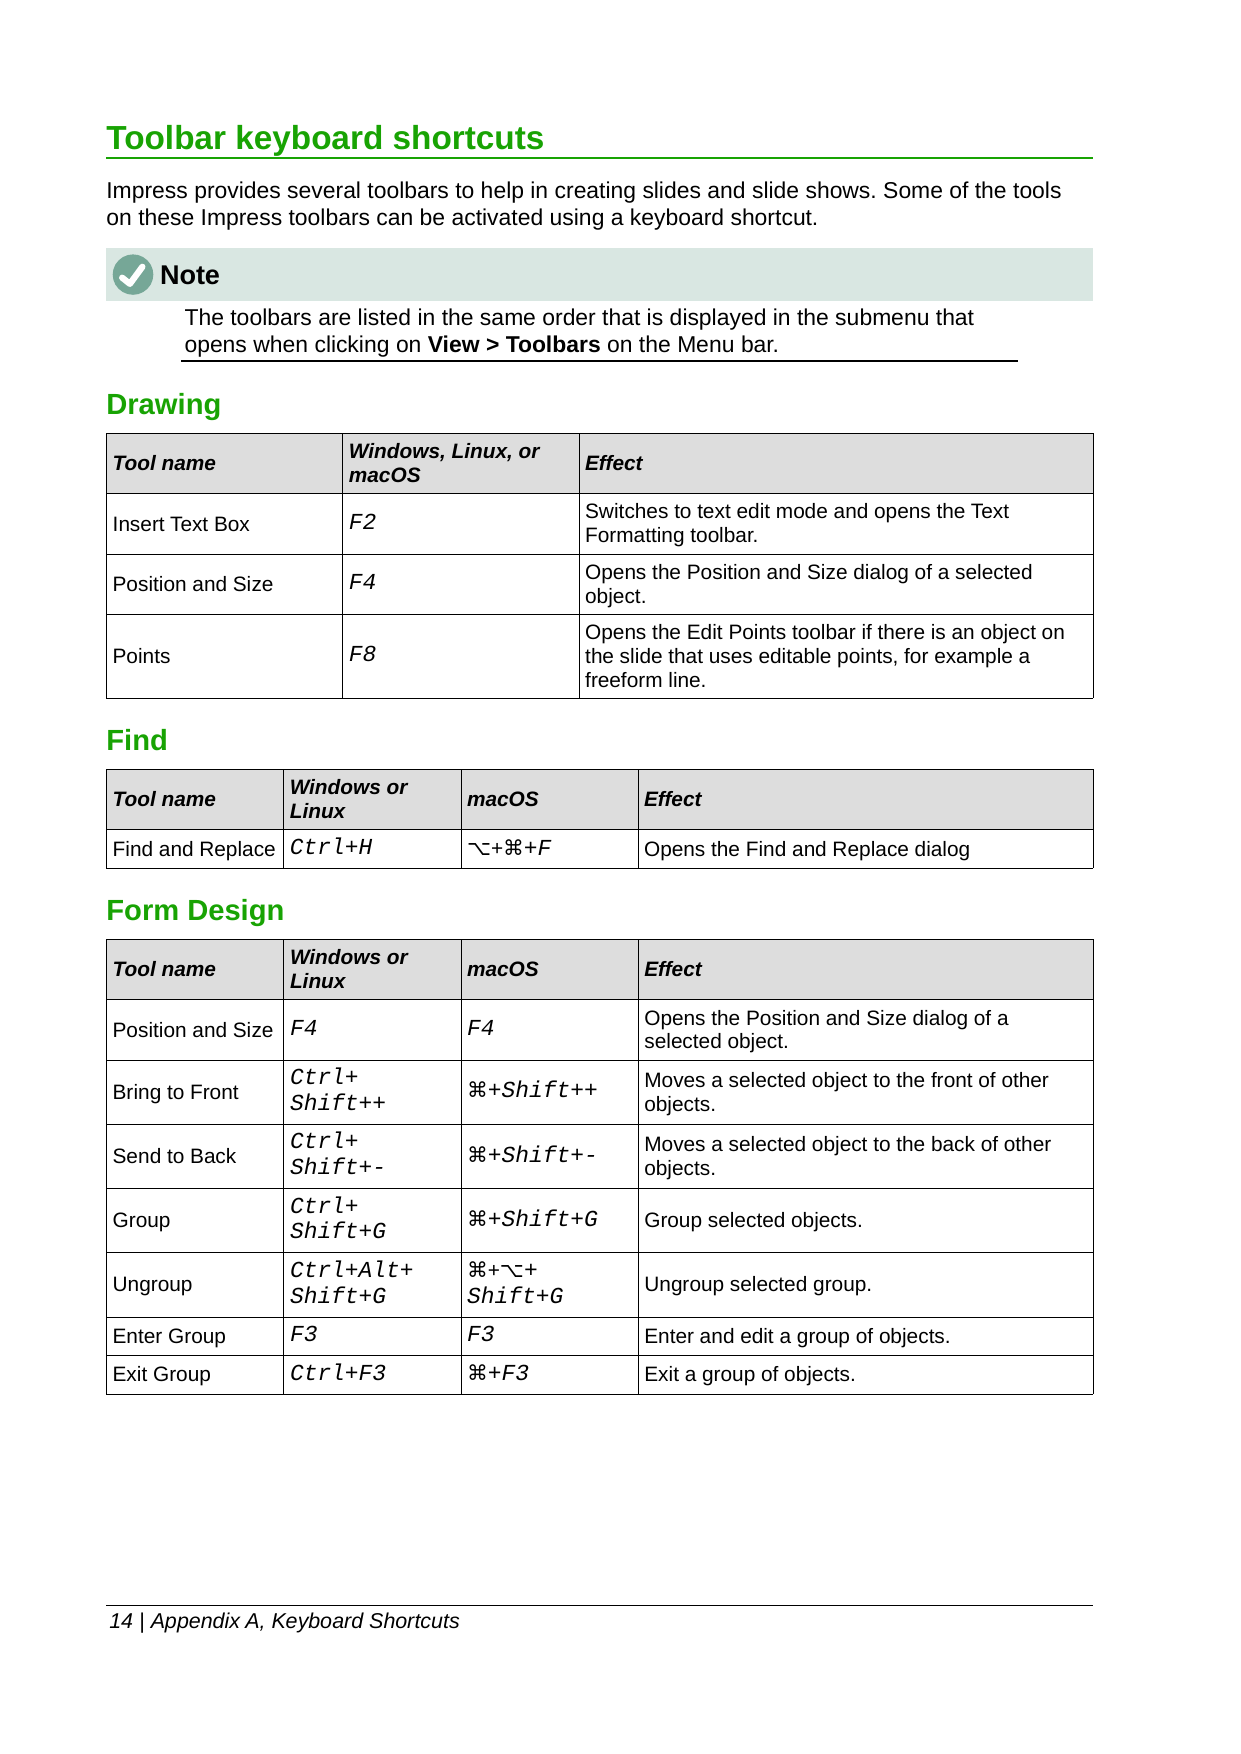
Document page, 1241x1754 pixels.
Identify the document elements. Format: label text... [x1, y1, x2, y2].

table_cell Opens the Position and Size dialog of a selected object. [639, 1000, 1093, 1059]
table_cell Group [107, 1189, 283, 1252]
table_cell Enter Group [107, 1318, 283, 1355]
table_cell Ctrl+ Shift+- [284, 1125, 461, 1188]
table_header Effect [639, 770, 1093, 829]
subtitle Find [106, 723, 1093, 757]
table_cell Ungroup selected group. [639, 1253, 1093, 1317]
table_cell F4 [284, 1000, 461, 1059]
table_cell F3 [462, 1318, 638, 1355]
text The toolbars are listed in the same order that is displayed in the submenu that opens when clicking on View > Toolbars on the Menu bar. [181, 301, 1018, 360]
table_cell Position and Size [107, 1000, 283, 1059]
table_cell Ctrl+ Shift++ [284, 1061, 461, 1124]
table_cell Position and Size [107, 555, 342, 614]
table_cell Opens the Position and Size dialog of a selected object. [580, 555, 1093, 614]
table_cell ⌘+Shift++ [462, 1061, 638, 1124]
table_cell F4 [343, 555, 579, 614]
table_cell Ctrl+H [284, 830, 461, 868]
table_header Effect [580, 434, 1093, 493]
table_header macOS [462, 940, 638, 999]
table_cell Moves a selected object to the back of other objects. [639, 1125, 1093, 1188]
subtitle Toolbar keyboard shortcuts [106, 118, 1093, 157]
list Impress provides several toolbars to help in creating slides and slide shows. Some of the tools on these Impress toolbars can be activated using a keyboard shortcut. [106, 177, 1093, 230]
table_cell ⌘+Shift+G [462, 1189, 638, 1252]
table_cell F2 [343, 494, 579, 553]
table_cell Insert Text Box [107, 494, 342, 553]
table_cell Opens the Find and Replace dialog [639, 830, 1093, 868]
table_header Windows or Linux [284, 940, 461, 999]
table_cell Send to Back [107, 1125, 283, 1188]
table_cell Ctrl+ Shift+G [284, 1189, 461, 1252]
table_cell F3 [284, 1318, 461, 1355]
table_cell ⌘+⌥+ Shift+G [462, 1253, 638, 1317]
subtitle Form Design [106, 893, 1093, 927]
table_cell ⌥+⌘+F [462, 830, 638, 868]
table_cell Enter and edit a group of objects. [639, 1318, 1093, 1355]
table_cell Group selected objects. [639, 1189, 1093, 1252]
table_cell ⌘+Shift+- [462, 1125, 638, 1188]
table_header Windows or Linux [284, 770, 461, 829]
table_cell Ctrl+F3 [284, 1356, 461, 1394]
table_cell Ungroup [107, 1253, 283, 1317]
subtitle Drawing [106, 387, 1093, 421]
table_cell Switches to text edit mode and opens the Text Formatting toolbar. [580, 494, 1093, 553]
table_header Tool name [107, 940, 283, 999]
subtitle Note [106, 248, 1093, 301]
table_cell ⌘+F3 [462, 1356, 638, 1394]
table_header Tool name [107, 434, 342, 493]
table_header macOS [462, 770, 638, 829]
table_header Windows, Linux, or macOS [343, 434, 579, 493]
table_cell Opens the Edit Points toolbar if there is an object on the slide that uses editable points, for example a freeform line. [580, 615, 1093, 698]
table_cell F8 [343, 615, 579, 698]
table_cell Ctrl+Alt+ Shift+G [284, 1253, 461, 1317]
table_cell F4 [462, 1000, 638, 1059]
table_cell Exit Group [107, 1356, 283, 1394]
table_cell Exit a group of objects. [639, 1356, 1093, 1394]
table_cell Moves a selected object to the front of other objects. [639, 1061, 1093, 1124]
table_cell Points [107, 615, 342, 698]
table_header Effect [639, 940, 1093, 999]
table_cell Bring to Front [107, 1061, 283, 1124]
table_cell Find and Replace [107, 830, 283, 868]
table_header Tool name [107, 770, 283, 829]
